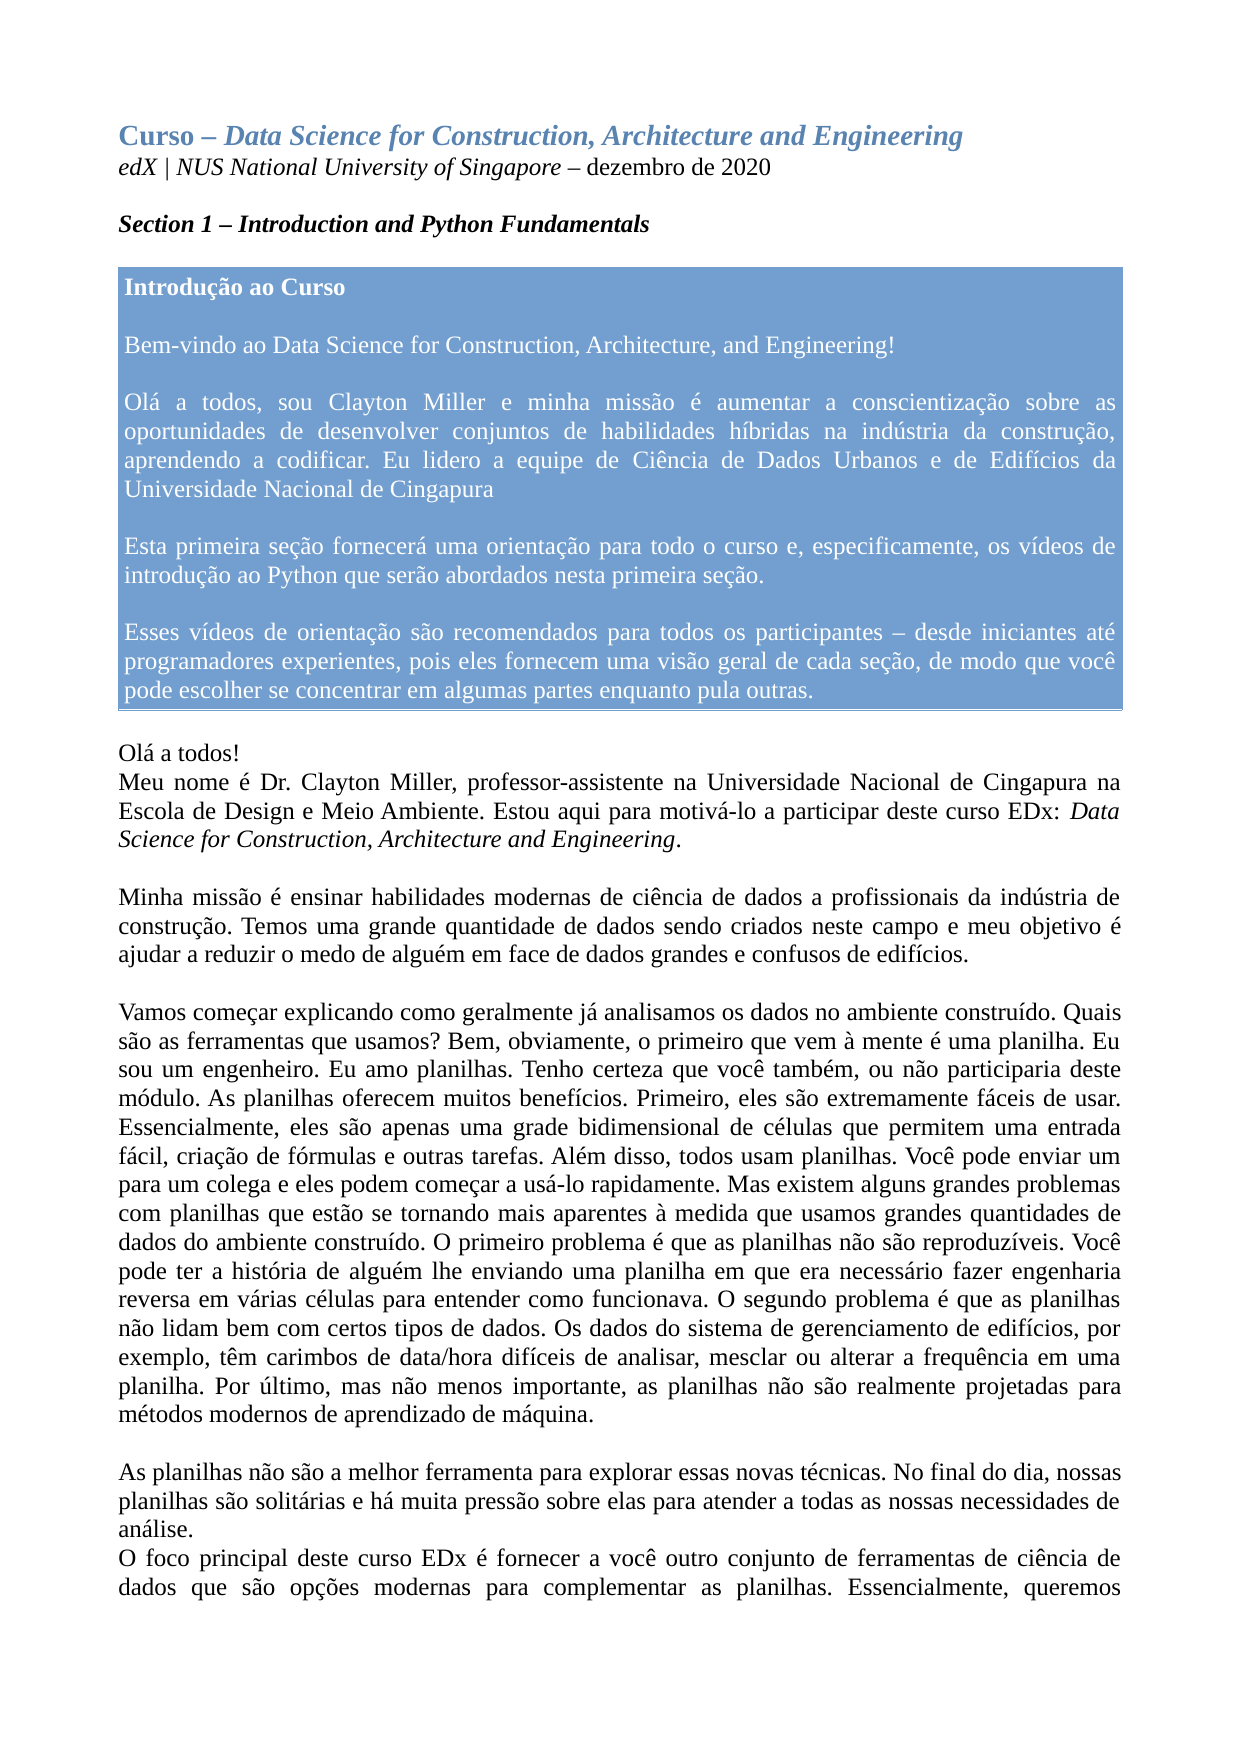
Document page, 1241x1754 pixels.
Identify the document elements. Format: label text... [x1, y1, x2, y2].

text Minha missão é ensinar habilidades modernas de ciência de dados a profissionais da indústria de construção. Temos uma grande quantidade de dados sendo criados neste campo e meu objetivo é ajudar a reduzir o medo de alguém em face de dados grandes e confusos de edifícios. [118, 882, 1122, 968]
text Olá a todos! [118, 738, 1122, 767]
text Section 1 – Introduction and Python Fundamentals [118, 209, 1122, 238]
table_header Introdução ao Curso Bem-vindo ao Data Science for Construction, Architecture, and Engineering! Olá a todos, sou Clayton Miller e minha missão é aumentar a conscientização sobre as oportunidades de desenvolver conjuntos de habilidades híbridas na indústria da construção, aprendendo a codificar. Eu lidero a equipe de Ciência de Dados Urbanos e de Edifícios da Universidade Nacional de Cingapura Esta primeira seção fornecerá uma orientação para todo o curso e, especificamente, os vídeos de introdução ao Python que serão abordados nesta primeira seção. Esses vídeos de orientação são recomendados para todos os participantes – desde iniciantes até programadores experientes, pois eles fornecem uma visão geral de cada seção, de modo que você pode escolher se concentrar em algumas partes enquanto pula outras. [119, 268, 1122, 709]
text O foco principal deste curso EDx é fornecer a você outro conjunto de ferramentas de ciência de dados que são opções modernas para complementar as planilhas. Essencialmente, queremos [118, 1543, 1122, 1601]
text Curso – Data Science for Construction, Architecture and Engineering [118, 118, 1122, 152]
text Vamos começar explicando como geralmente já analisamos os dados no ambiente construído. Quais são as ferramentas que usamos? Bem, obviamente, o primeiro que vem à mente é uma planilha. Eu sou um engenheiro. Eu amo planilhas. Tenho certeza que você também, ou não participaria deste módulo. As planilhas oferecem muitos benefícios. Primeiro, eles são extremamente fáceis de usar. Essencialmente, eles são apenas uma grade bidimensional de células que permitem uma entrada fácil, criação de fórmulas e outras tarefas. Além disso, todos usam planilhas. Você pode enviar um para um colega e eles podem começar a usá-lo rapidamente. Mas existem alguns grandes problemas com planilhas que estão se tornando mais aparentes à medida que usamos grandes quantidades de dados do ambiente construído. O primeiro problema é que as planilhas não são reproduzíveis. Você pode ter a história de alguém lhe enviando uma planilha em que era necessário fazer engenharia reversa em várias células para entender como funcionava. O segundo problema é que as planilhas não lidam bem com certos tipos de dados. Os dados do sistema de gerenciamento de edifícios, por exemplo, têm carimbos de data/hora difíceis de analisar, mesclar ou alterar a frequência em uma planilha. Por último, mas não menos importante, as planilhas não são realmente projetadas para métodos modernos de aprendizado de máquina. [118, 997, 1122, 1428]
text Meu nome é Dr. Clayton Miller, professor-assistente na Universidade Nacional de Cingapura na Escola de Design e Meio Ambiente. Estou aqui para motivá-lo a participar deste curso EDx: Data Science for Construction, Architecture and Engineering. [118, 767, 1122, 853]
text edX | NUS National University of Singapore – dezembro de 2020 [118, 152, 1122, 180]
text As planilhas não são a melhor ferramenta para explorar essas novas técnicas. No final do dia, nossas planilhas são solitárias e há muita pressão sobre elas para atender a todas as nossas necessidades de análise. [118, 1457, 1122, 1543]
